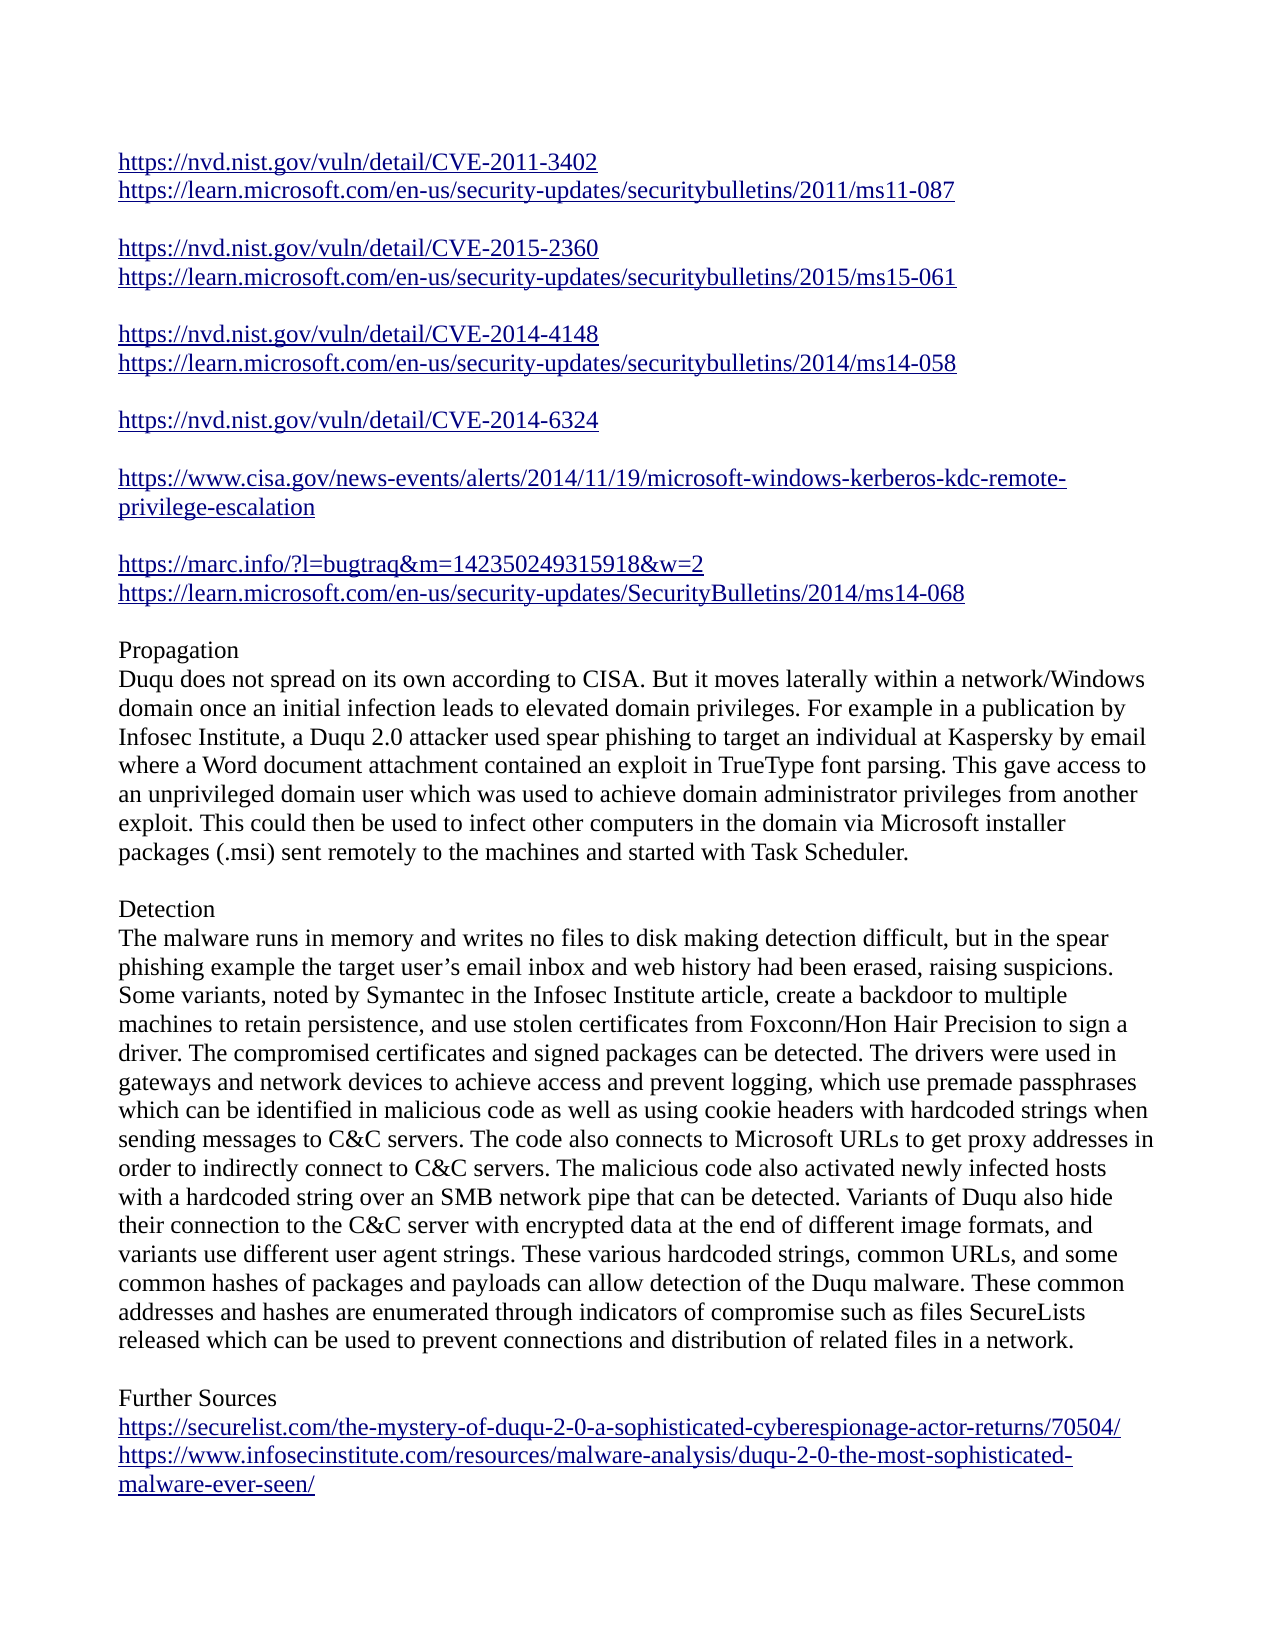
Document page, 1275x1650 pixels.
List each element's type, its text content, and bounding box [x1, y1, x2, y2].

text Further Sources [118, 1383, 1157, 1412]
text Detection [118, 894, 1157, 923]
text https://nvd.nist.gov/vuln/detail/CVE-2015-2360 [118, 233, 1157, 262]
text Propagation [118, 636, 1157, 664]
text https://learn.microsoft.com/en-us/security-updates/securitybulletins/2014/ms14-058 [118, 348, 1157, 377]
text https://nvd.nist.gov/vuln/detail/CVE-2014-4148 [118, 319, 1157, 348]
text https://www.infosecinstitute.com/resources/malware-analysis/duqu-2-0-the-most-sophisticated-malware-ever-seen/ [118, 1441, 1157, 1498]
text https://nvd.nist.gov/vuln/detail/CVE-2014-6324 [118, 406, 1157, 434]
text https://learn.microsoft.com/en-us/security-updates/securitybulletins/2011/ms11-087 [118, 176, 1157, 204]
text https://learn.microsoft.com/en-us/security-updates/SecurityBulletins/2014/ms14-068 [118, 578, 1157, 607]
text Duqu does not spread on its own according to CISA. But it moves laterally within a network/Windows domain once an initial infection leads to elevated domain privileges. For example in a publication by Infosec Institute, a Duqu 2.0 attacker used spear phishing to target an individual at Kaspersky by email where a Word document attachment contained an exploit in TrueType font parsing. This gave access to an unprivileged domain user which was used to achieve domain administrator privileges from another exploit. This could then be used to infect other computers in the domain via Microsoft installer packages (.msi) sent remotely to the machines and started with Task Scheduler. [118, 664, 1157, 866]
text The malware runs in memory and writes no files to disk making detection difficult, but in the spear phishing example the target user’s email inbox and web history had been erased, raising suspicions. Some variants, noted by Symantec in the Infosec Institute article, create a backdoor to multiple machines to retain persistence, and use stolen certificates from Foxconn/Hon Hair Precision to sign a driver. The compromised certificates and signed packages can be detected. The drivers were used in gateways and network devices to achieve access and prevent logging, which use premade passphrases which can be identified in malicious code as well as using cookie headers with hardcoded strings when sending messages to C&C servers. The code also connects to Microsoft URLs to get proxy addresses in order to indirectly connect to C&C servers. The malicious code also activated newly infected hosts with a hardcoded string over an SMB network pipe that can be detected. Variants of Duqu also hide their connection to the C&C server with encrypted data at the end of different image formats, and variants use different user agent strings. These various hardcoded strings, common URLs, and some common hashes of packages and payloads can allow detection of the Duqu malware. These common addresses and hashes are enumerated through indicators of compromise such as files SecureLists released which can be used to prevent connections and distribution of related files in a network. [118, 923, 1157, 1354]
text https://marc.info/?l=bugtraq&m=142350249315918&w=2 [118, 549, 1157, 578]
text https://learn.microsoft.com/en-us/security-updates/securitybulletins/2015/ms15-061 [118, 262, 1157, 291]
text https://www.cisa.gov/news-events/alerts/2014/11/19/microsoft-windows-kerberos-kdc-remote-privilege-escalation [118, 463, 1157, 521]
text https://nvd.nist.gov/vuln/detail/CVE-2011-3402 [118, 147, 1157, 176]
text https://securelist.com/the-mystery-of-duqu-2-0-a-sophisticated-cyberespionage-actor-returns/70504/ [118, 1412, 1157, 1441]
